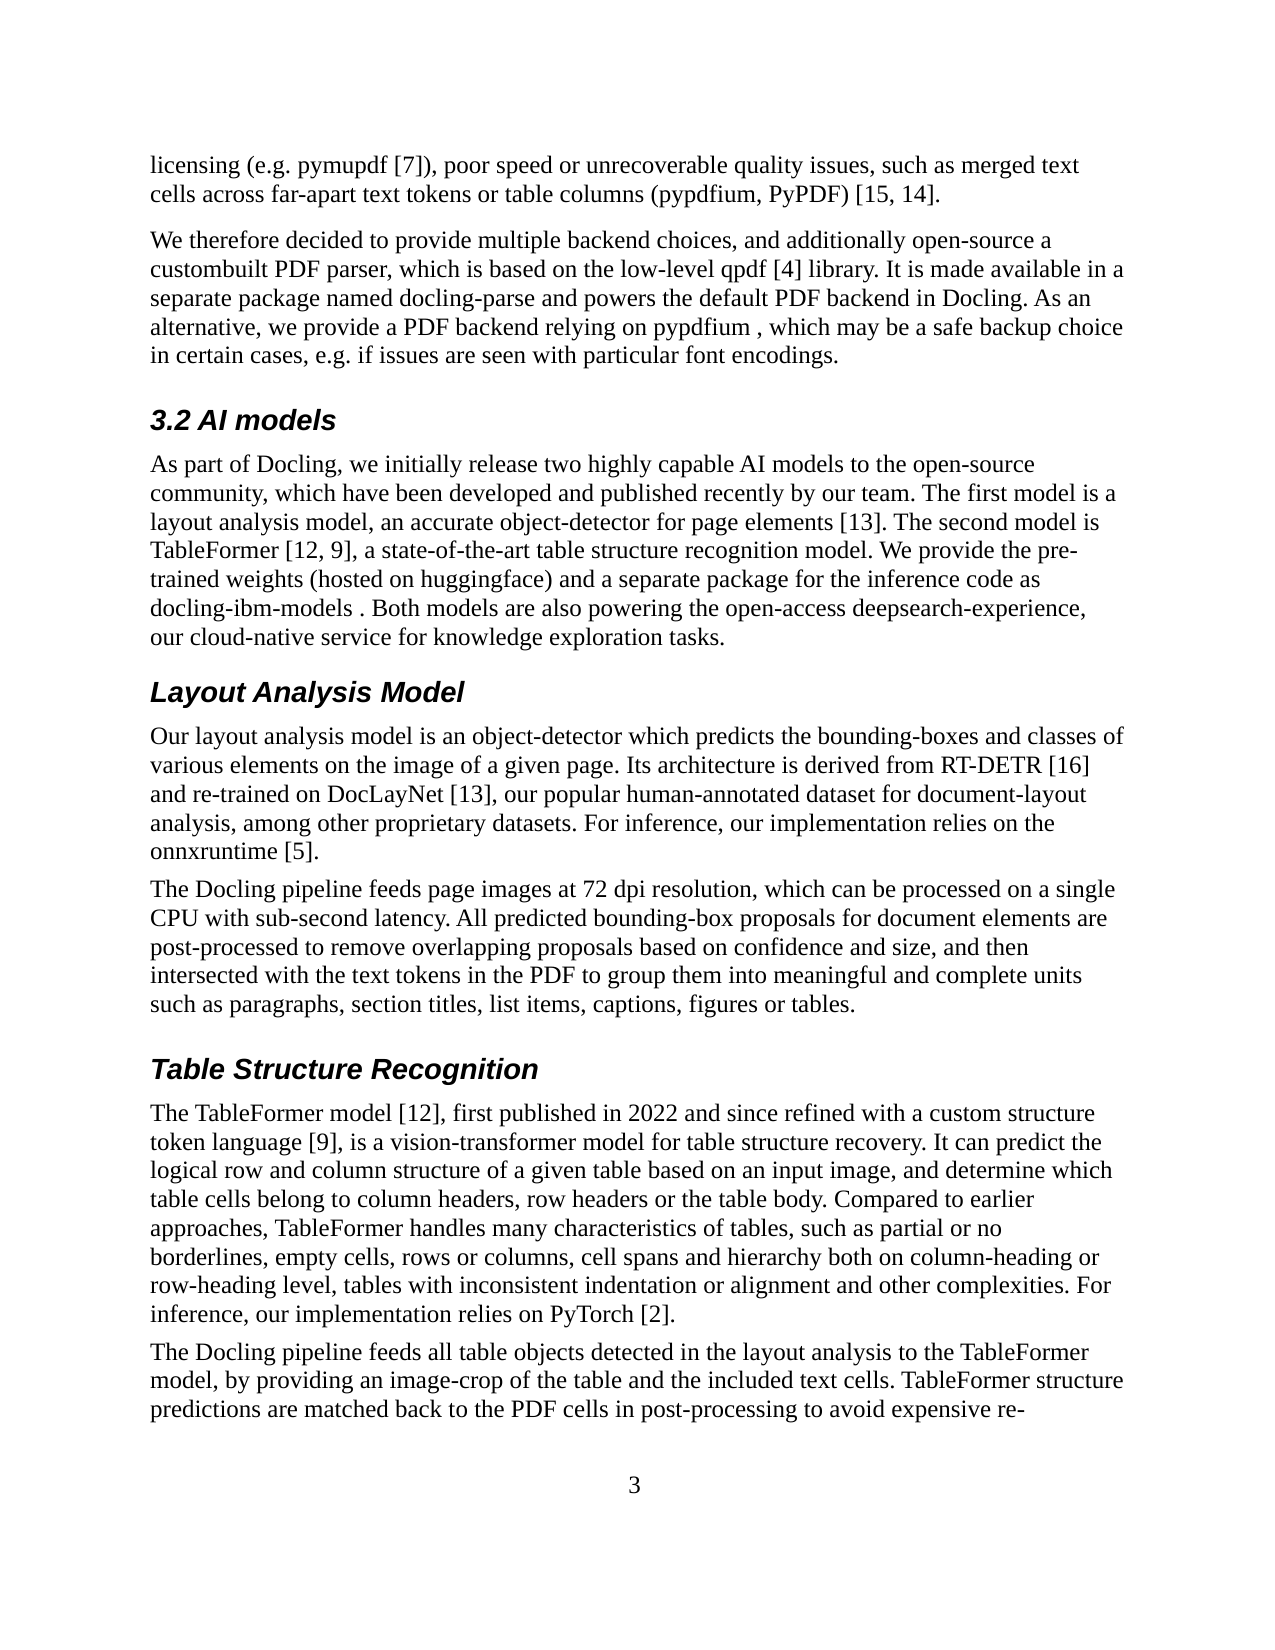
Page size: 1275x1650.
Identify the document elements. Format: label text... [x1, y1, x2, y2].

subtitle Layout Analysis Model [150, 675, 1125, 709]
text The Docling pipeline feeds page images at 72 dpi resolution, which can be processed on a single CPU with sub-second latency. All predicted bounding-box proposals for document elements are post-processed to remove overlapping proposals based on confidence and size, and then intersected with the text tokens in the PDF to group them into meaningful and complete units such as paragraphs, section titles, list items, captions, figures or tables. [150, 874, 1125, 1018]
text Our layout analysis model is an object-detector which predicts the bounding-boxes and classes of various elements on the image of a given page. Its architecture is derived from RT-DETR [16] and re-trained on DocLayNet [13], our popular human-annotated dataset for document-layout analysis, among other proprietary datasets. For inference, our implementation relies on the onnxruntime [5]. [150, 721, 1125, 865]
text licensing (e.g. pymupdf [7]), poor speed or unrecoverable quality issues, such as merged text cells across far-apart text tokens or table columns (pypdfium, PyPDF) [15, 14]. [150, 150, 1125, 207]
text We therefore decided to provide multiple backend choices, and additionally open-source a custombuilt PDF parser, which is based on the low-level qpdf [4] library. It is made available in a separate package named docling-parse and powers the default PDF backend in Docling. As an alternative, we provide a PDF backend relying on pypdfium , which may be a safe backup choice in certain cases, e.g. if issues are seen with particular font encodings. [150, 225, 1125, 369]
subtitle 3.2 AI models [150, 403, 1125, 437]
text The TableFormer model [12], first published in 2022 and since refined with a custom structure token language [9], is a vision-transformer model for table structure recovery. It can predict the logical row and column structure of a given table based on an input image, and determine which table cells belong to column headers, row headers or the table body. Compared to earlier approaches, TableFormer handles many characteristics of tables, such as partial or no borderlines, empty cells, rows or columns, cell spans and hierarchy both on column-heading or row-heading level, tables with inconsistent indentation or alignment and other complexities. For inference, our implementation relies on PyTorch [2]. [150, 1098, 1125, 1328]
subtitle Table Structure Recognition [150, 1052, 1125, 1085]
text The Docling pipeline feeds all table objects detected in the layout analysis to the TableFormer model, by providing an image-crop of the table and the included text cells. TableFormer structure predictions are matched back to the PDF cells in post-processing to avoid expensive re- [150, 1337, 1125, 1423]
text As part of Docling, we initially release two highly capable AI models to the open-source community, which have been developed and published recently by our team. The first model is a layout analysis model, an accurate object-detector for page elements [13]. The second model is TableFormer [12, 9], a state-of-the-art table structure recognition model. We provide the pre-trained weights (hosted on huggingface) and a separate package for the inference code as docling-ibm-models . Both models are also powering the open-access deepsearch-experience, our cloud-native service for knowledge exploration tasks. [150, 449, 1125, 650]
